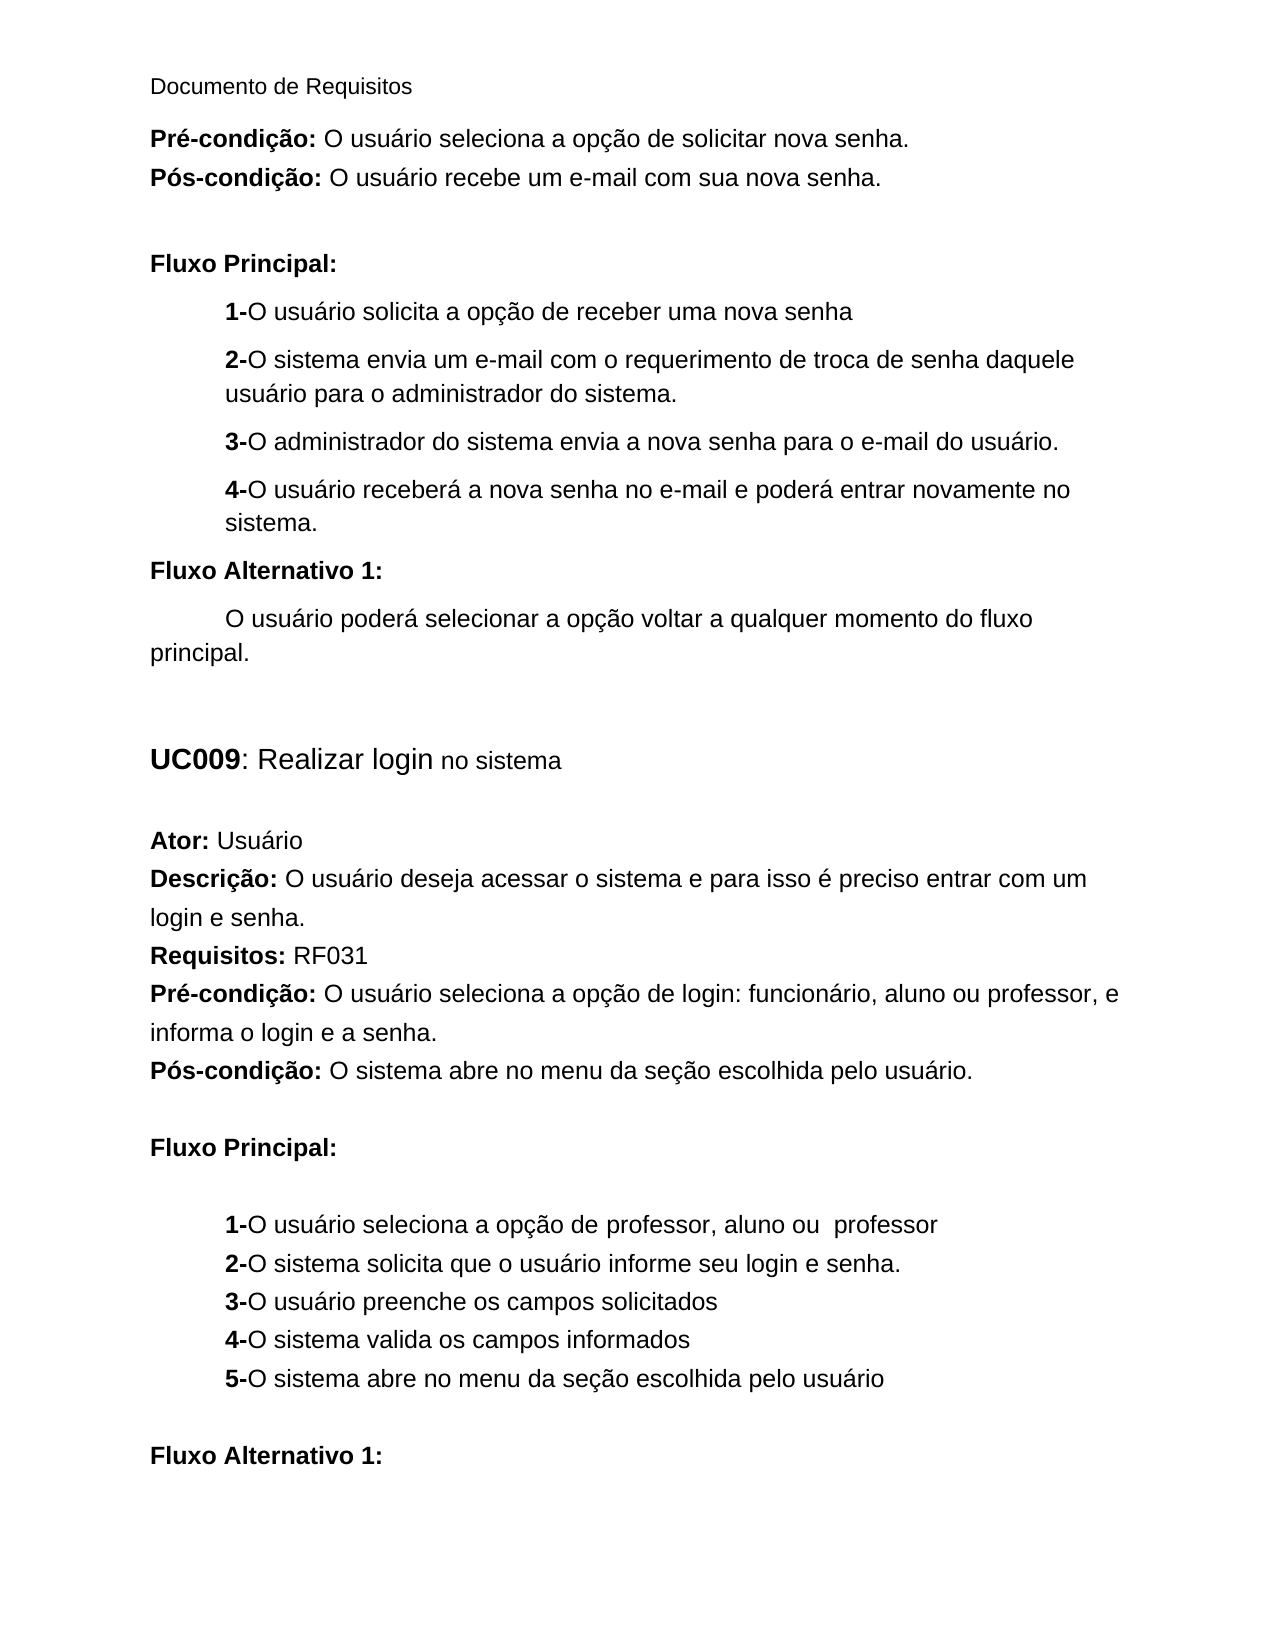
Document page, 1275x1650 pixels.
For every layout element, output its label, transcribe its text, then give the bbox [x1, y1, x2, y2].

text 1-O usuário seleciona a opção de professor, aluno ou professor [150, 1211, 1125, 1239]
text Pós-condição: O sistema abre no menu da seção escolhida pelo usuário. [150, 1057, 1125, 1085]
text Requisitos: RF031 [150, 942, 1125, 970]
text Pré-condição: O usuário seleciona a opção de solicitar nova senha. [150, 125, 1125, 153]
text 3-O administrador do sistema envia a nova senha para o e-mail do usuário. [150, 427, 1125, 455]
text 4-O usuário receberá a nova senha no e-mail e poderá entrar novamente no sistema. [150, 475, 1125, 537]
text Fluxo Principal: [150, 250, 1125, 278]
text 5-O sistema abre no menu da seção escolhida pelo usuário [150, 1365, 1125, 1393]
text UC009: Realizar login no sistema [150, 743, 1125, 776]
text 4-O sistema valida os campos informados [150, 1326, 1125, 1354]
text Fluxo Alternativo 1: [150, 1442, 1125, 1469]
text Fluxo Alternativo 1: [150, 557, 1125, 585]
text Fluxo Principal: [150, 1134, 1125, 1162]
text Descrição: O usuário deseja acessar o sistema e para isso é preciso entrar com um login e senha. [150, 865, 1125, 931]
text 3-O usuário preenche os campos solicitados [150, 1288, 1125, 1316]
text Pré-condição: O usuário seleciona a opção de login: funcionário, aluno ou professor, e informa o login e a senha. [150, 980, 1125, 1047]
text O usuário poderá selecionar a opção voltar a qualquer momento do fluxo principal. [150, 605, 1125, 666]
text 2-O sistema solicita que o usuário informe seu login e senha. [150, 1249, 1125, 1277]
text Pós-condição: O usuário recebe um e-mail com sua nova senha. [150, 163, 1125, 191]
text Ator: Usuário [150, 827, 1125, 854]
text 2-O sistema envia um e-mail com o requerimento de troca de senha daquele usuário para o administrador do sistema. [150, 346, 1125, 407]
text 1-O usuário solicita a opção de receber uma nova senha [150, 298, 1125, 326]
